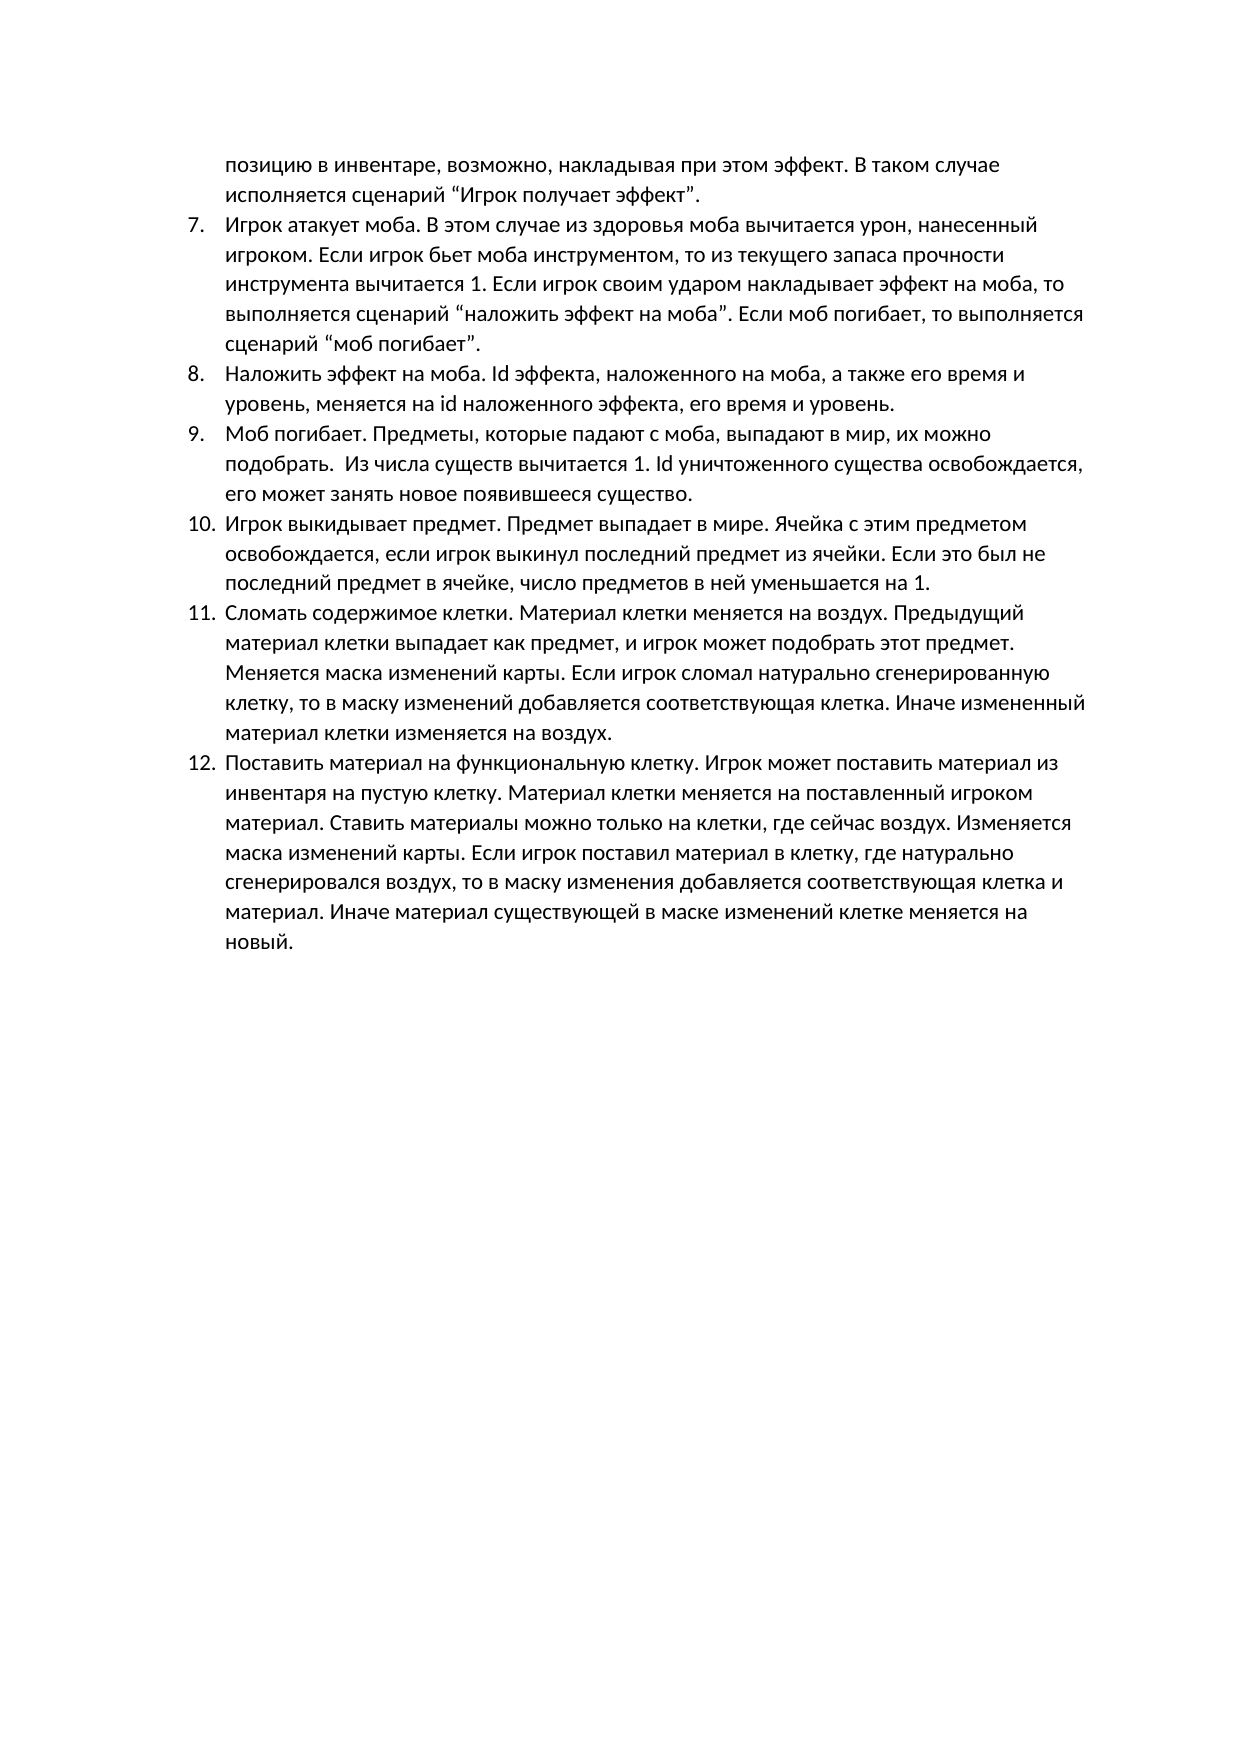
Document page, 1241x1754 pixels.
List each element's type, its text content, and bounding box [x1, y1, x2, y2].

list Моб погибает. Предметы, которые падают с моба, выпадают в мир, их можно подобрать. Из числа существ вычитается 1. Id уничтоженного существа освобождается, его может занять новое появившееся существо. [187, 419, 1090, 507]
list Игрок выкидывает предмет. Предмет выпадает в мире. Ячейка с этим предметом освобождается, если игрок выкинул последний предмет из ячейки. Если это был не последний предмет в ячейке, число предметов в ней уменьшается на 1. [187, 509, 1090, 597]
list Сломать содержимое клетки. Материал клетки меняется на воздух. Предыдущий материал клетки выпадает как предмет, и игрок может подобрать этот предмет. Меняется маска изменений карты. Если игрок сломал натурально сгенерированную клетку, то в маску изменений добавляется соответствующая клетка. Иначе измененный материал клетки изменяется на воздух. [187, 598, 1090, 746]
list Наложить эффект на моба. Id эффекта, наложенного на моба, а также его время и уровень, меняется на id наложенного эффекта, его время и уровень. [187, 359, 1090, 417]
list позицию в инвентаре, возможно, накладывая при этом эффект. В таком случае исполняется сценарий “Игрок получает эффект”. [187, 150, 1090, 208]
list Игрок атакует моба. В этом случае из здоровья моба вычитается урон, нанесенный игроком. Если игрок бьет моба инструментом, то из текущего запаса прочности инструмента вычитается 1. Если игрок своим ударом накладывает эффект на моба, то выполняется сценарий “наложить эффект на моба”. Если моб погибает, то выполняется сценарий “моб погибает”. [187, 210, 1090, 357]
list Поставить материал на функциональную клетку. Игрок может поставить материал из инвентаря на пустую клетку. Материал клетки меняется на поставленный игроком материал. Ставить материалы можно только на клетки, где сейчас воздух. Изменяется маска изменений карты. Если игрок поставил материал в клетку, где натурально сгенерировался воздух, то в маску изменения добавляется соответствующая клетка и материал. Иначе материал существующей в маске изменений клетке меняется на новый. [187, 748, 1090, 955]
